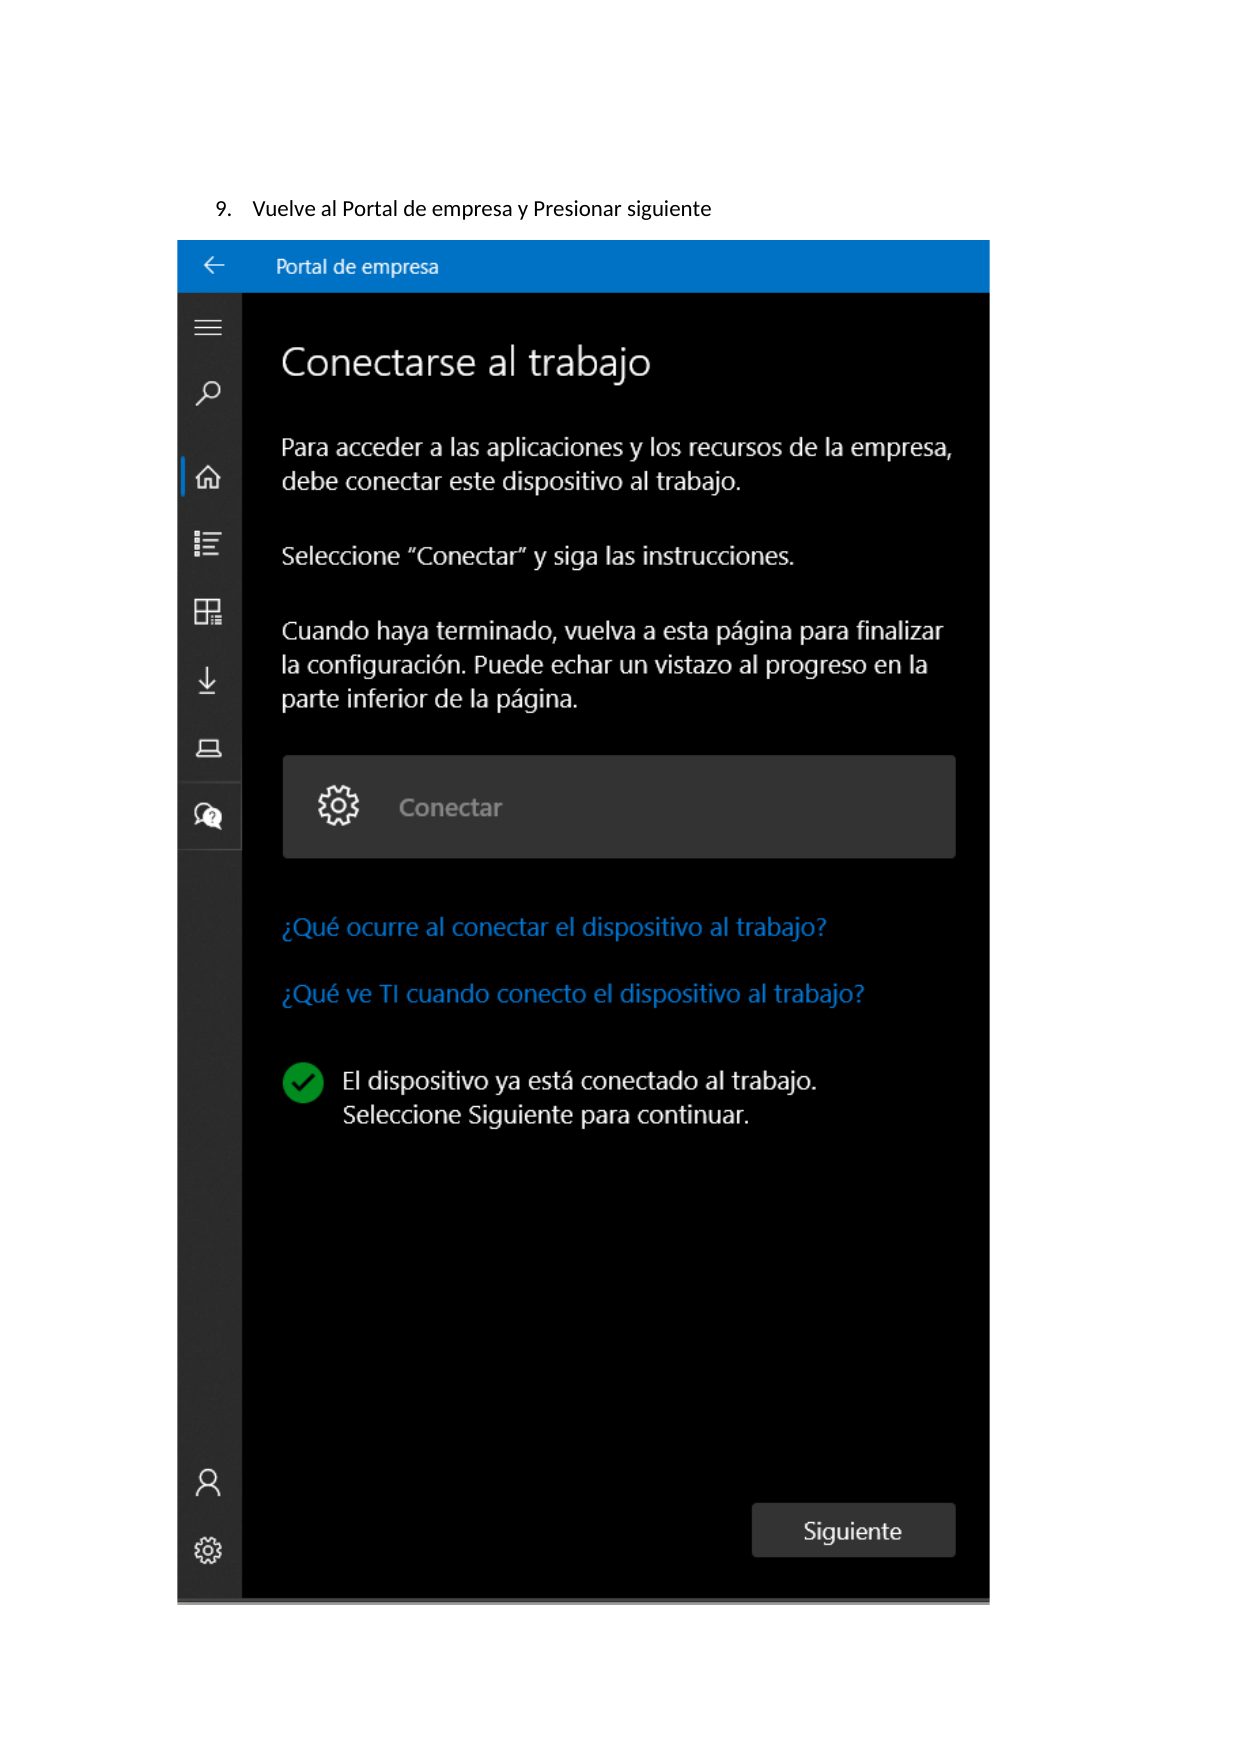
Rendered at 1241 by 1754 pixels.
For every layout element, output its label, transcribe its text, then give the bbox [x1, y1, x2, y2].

list Vuelve al Portal de empresa y Presionar siguiente [215, 194, 1063, 222]
